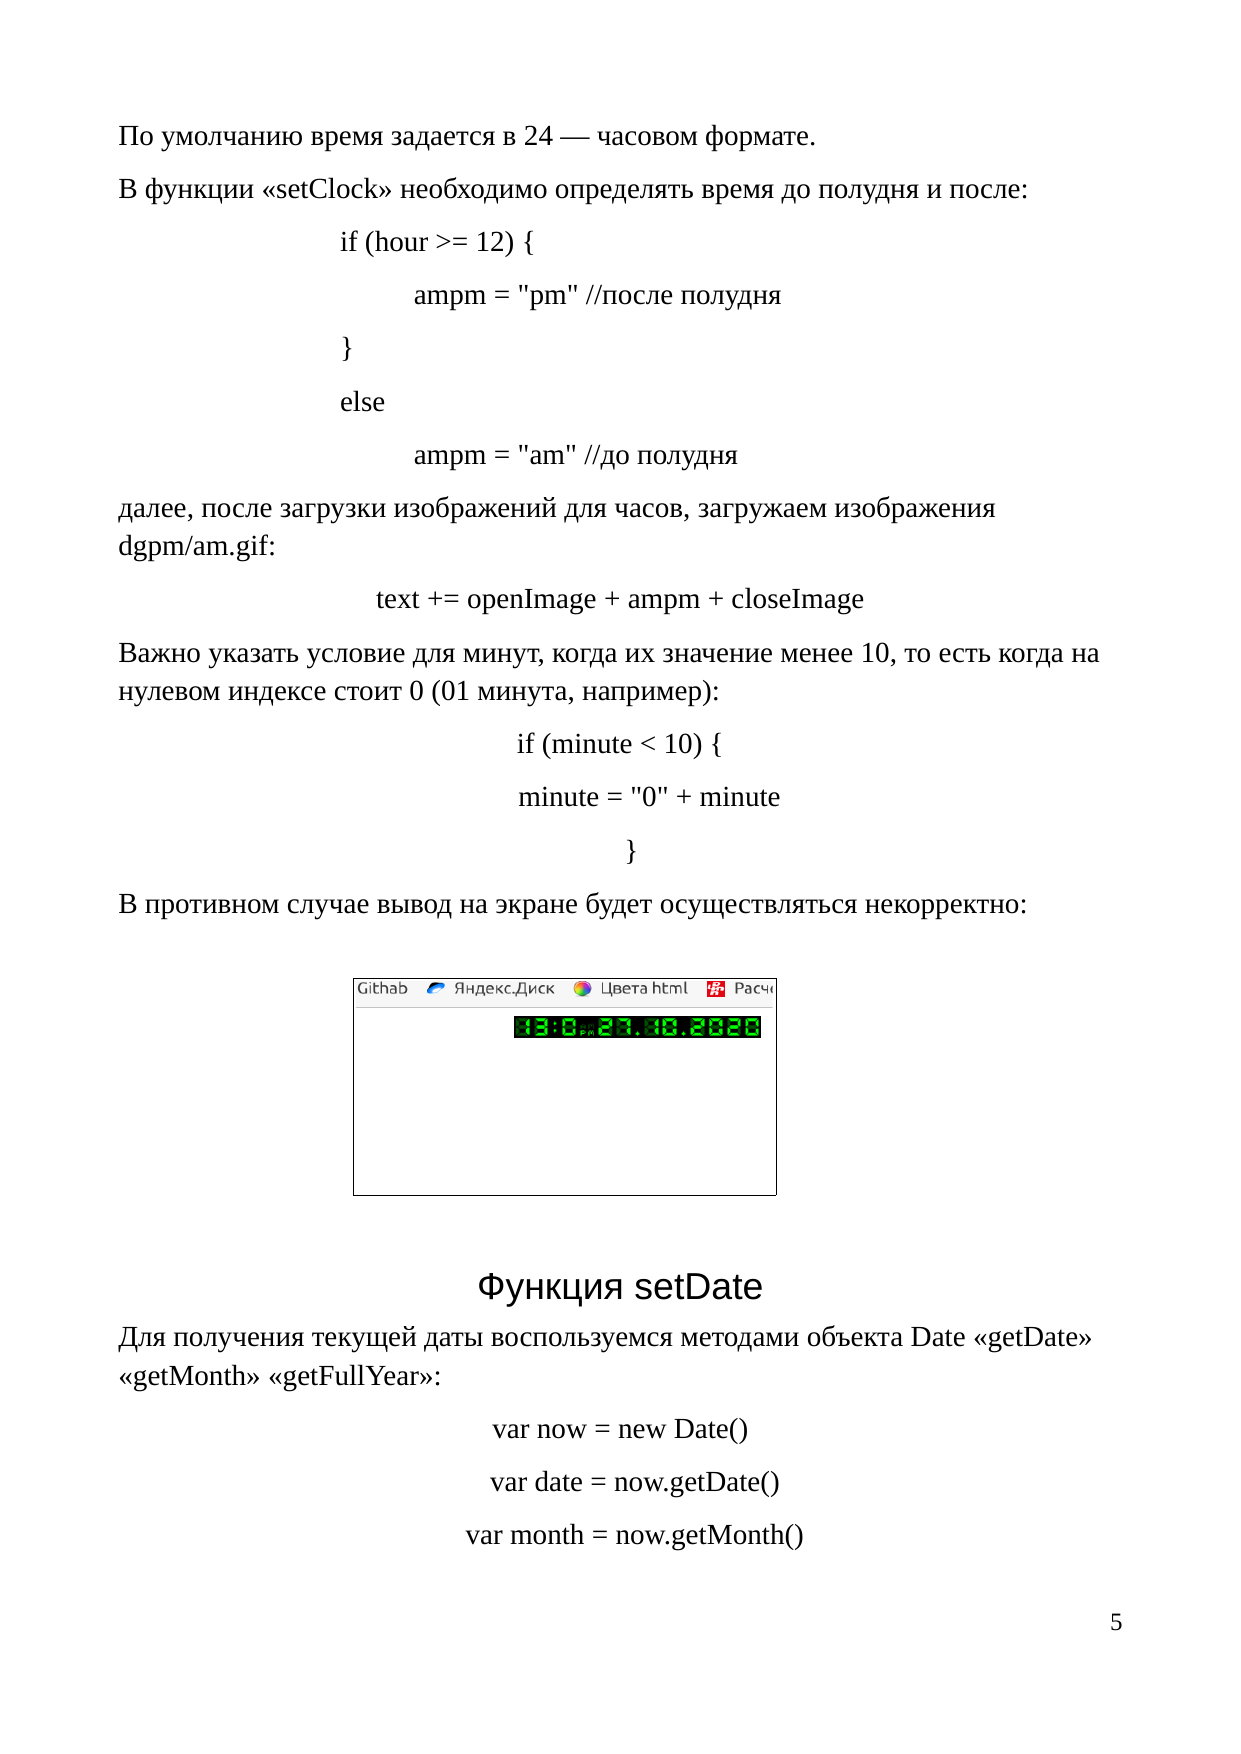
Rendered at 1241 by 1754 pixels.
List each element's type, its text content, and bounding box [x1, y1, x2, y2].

picture [432, 981, 659, 1070]
text var month = now.getMonth() [118, 1517, 1122, 1551]
text } [118, 833, 1122, 866]
text text += openImage + ampm + closeImage [118, 582, 1122, 615]
text Для получения текущей даты воспользуемся методами объекта Date «getDate» «getMonth» «getFullYear»: [118, 1319, 1122, 1392]
text В противном случае вывод на экране будет осуществляться некорректно: [118, 886, 1122, 919]
text if (hour >= 12) { [118, 224, 1122, 258]
subtitle Функция setDate [118, 1264, 1122, 1307]
text В функции «setClock» необходимо определять время до полудня и после: [118, 171, 1122, 205]
text ampm = "am" //до полудня [118, 437, 1122, 470]
text else [118, 384, 1122, 417]
text var now = new Date() [118, 1411, 1122, 1445]
text Важно указать условие для минут, когда их значение менее 10, то есть когда на нулевом индексе стоит 0 (01 минута, например): [118, 635, 1122, 707]
text if (minute < 10) { [118, 726, 1122, 760]
text var date = now.getDate() [118, 1464, 1122, 1498]
text ampm = "pm" //после полудня [118, 277, 1122, 311]
text minute = "0" + minute [118, 779, 1122, 813]
text далее, после загрузки изображений для часов, загружаем изображения dgpm/am.gif: [118, 490, 1122, 562]
text } [118, 331, 1122, 364]
text По умолчанию время задается в 24 — часовом формате. [118, 118, 1122, 152]
